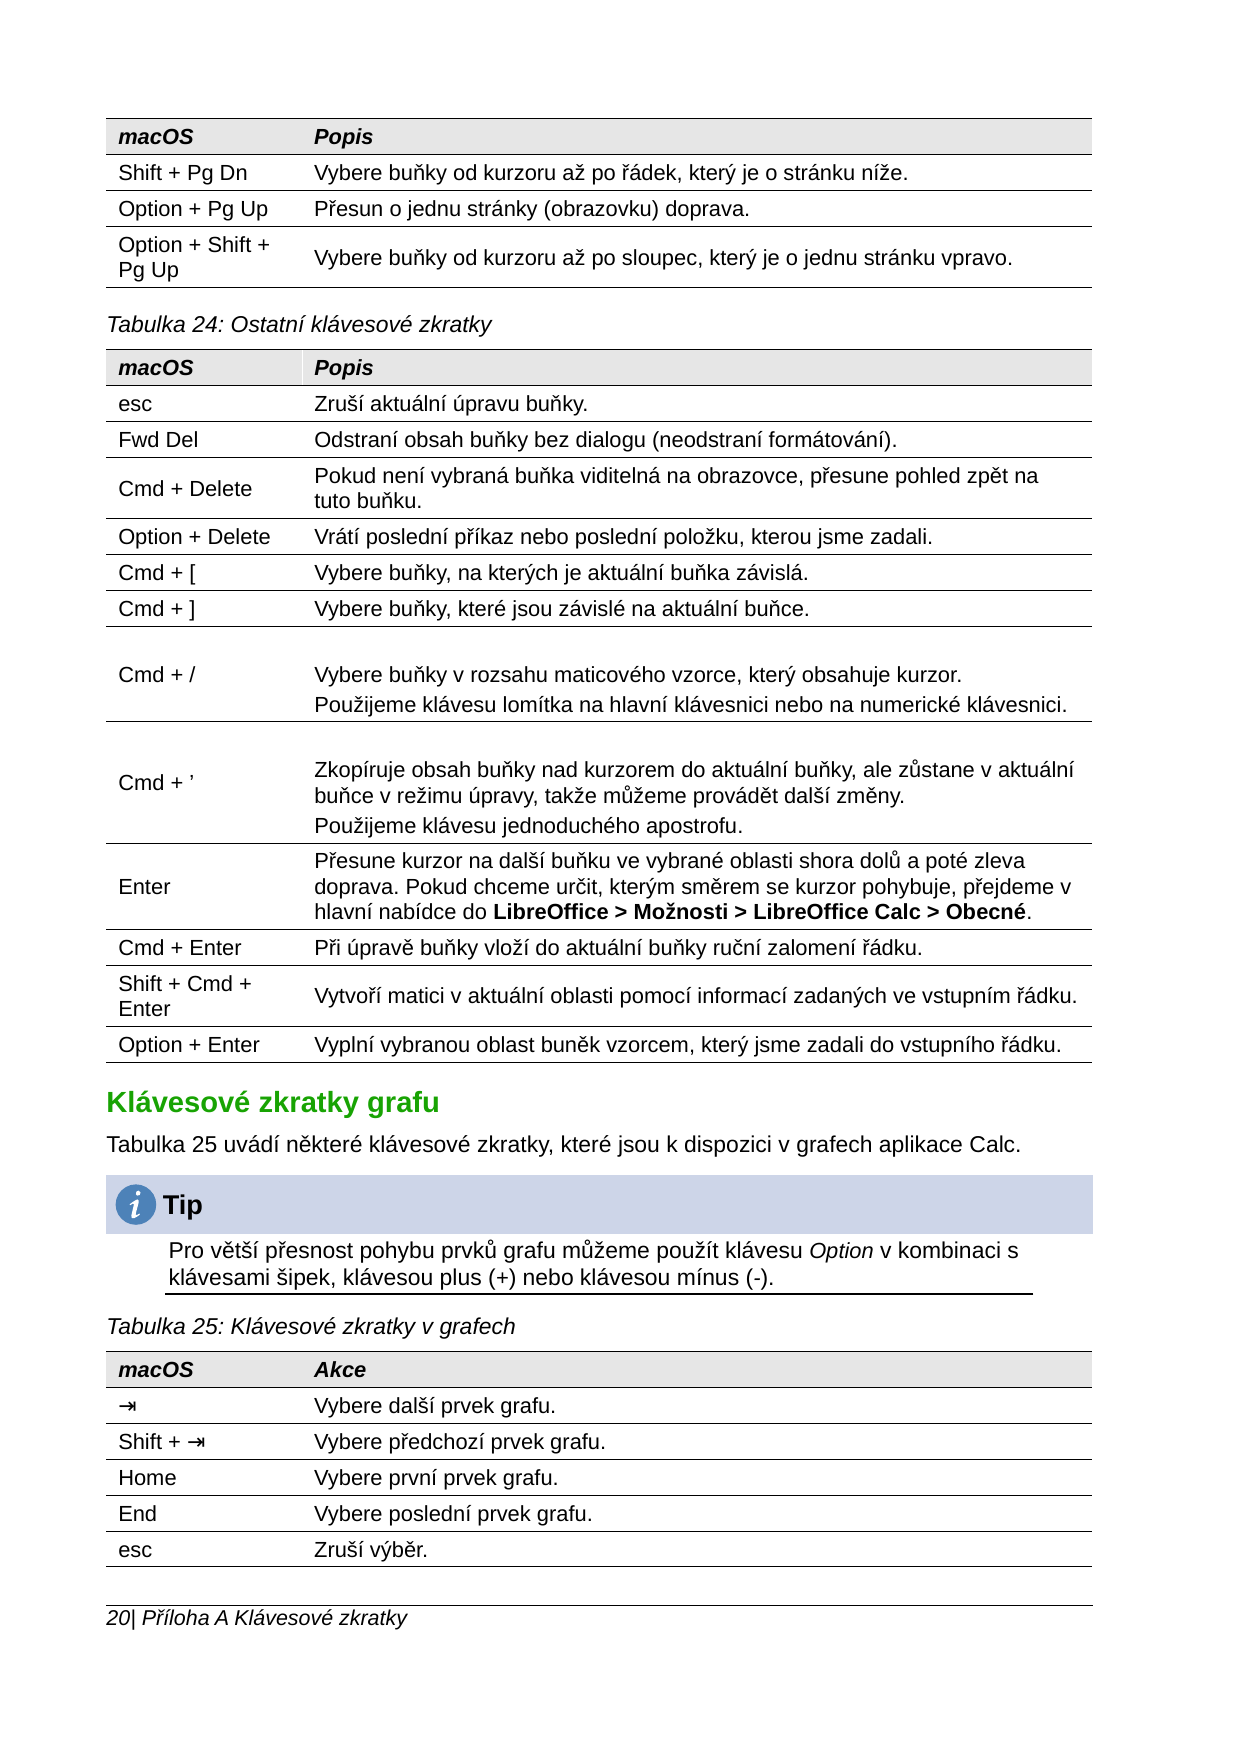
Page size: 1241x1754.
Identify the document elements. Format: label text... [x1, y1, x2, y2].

table_cell Vybere buňky od kurzoru až po řádek, který je o stránku níže. [302, 155, 1092, 190]
table_cell Vrátí poslední příkaz nebo poslední položku, kterou jsme zadali. [303, 519, 1092, 554]
table_cell Cmd + [ [106, 555, 302, 590]
table_cell ⇥ [106, 1388, 302, 1423]
table_cell Enter [106, 844, 302, 929]
table_cell Vytvoří matici v aktuální oblasti pomocí informací zadaných ve vstupním řádku. [303, 966, 1092, 1026]
table_cell Zkopíruje obsah buňky nad kurzorem do aktuální buňky, ale zůstane v aktuální buňce v režimu úpravy, takže můžeme provádět další změny. Použijeme klávesu jednoduchého apostrofu. [303, 722, 1092, 842]
table_cell Option + Enter [106, 1027, 302, 1062]
table_cell Shift + Cmd + Enter [106, 966, 302, 1026]
table_cell Pokud není vybraná buňka viditelná na obrazovce, přesune pohled zpět na tuto buňku. [303, 458, 1092, 518]
table_cell Při úpravě buňky vloží do aktuální buňky ruční zalomení řádku. [303, 930, 1092, 965]
table_cell Přesun o jednu stránky (obrazovku) doprava. [302, 191, 1092, 226]
table_cell Shift + Pg Dn [106, 155, 302, 190]
text Tabulka 24: Ostatní klávesové zkratky [106, 311, 1093, 337]
table_cell Vybere buňky v rozsahu maticového vzorce, který obsahuje kurzor. Použijeme klávesu lomítka na hlavní klávesnici nebo na numerické klávesnici. [303, 627, 1092, 721]
table_cell Vybere buňky od kurzoru až po sloupec, který je o jednu stránku vpravo. [302, 227, 1092, 287]
subtitle Klávesové zkratky grafu [106, 1086, 1093, 1119]
table_cell Shift + ⇥ [106, 1424, 302, 1459]
text Pro větší přesnost pohybu prvků grafu můžeme použít klávesu Option v kombinaci s klávesami šipek, klávesou plus (+) nebo klávesou mínus (-). [165, 1234, 1033, 1293]
table_cell esc [106, 386, 302, 421]
table_header macOS [106, 1352, 302, 1387]
table_header macOS [106, 119, 302, 154]
table_header Popis [302, 119, 1092, 154]
table_cell Zruší výběr. [302, 1532, 1092, 1566]
table_cell Option + Shift + Pg Up [106, 227, 302, 287]
table_cell Vybere první prvek grafu. [302, 1460, 1092, 1494]
table_cell Vybere další prvek grafu. [302, 1388, 1092, 1423]
table_cell Vyplní vybranou oblast buněk vzorcem, který jsme zadali do vstupního řádku. [303, 1027, 1092, 1062]
table_cell Option + Delete [106, 519, 302, 554]
table_cell Zruší aktuální úpravu buňky. [303, 386, 1092, 421]
table_cell Vybere buňky, na kterých je aktuální buňka závislá. [303, 555, 1092, 590]
table_cell Cmd + Delete [106, 458, 302, 518]
table_cell Cmd + Enter [106, 930, 302, 965]
table_cell Cmd + / [106, 627, 302, 721]
text Tabulka 25: Klávesové zkratky v grafech [106, 1313, 1093, 1339]
table_cell Vybere poslední prvek grafu. [302, 1496, 1092, 1531]
table_cell Cmd + ’ [106, 722, 302, 842]
table_cell Přesune kurzor na další buňku ve vybrané oblasti shora dolů a poté zleva doprava. Pokud chceme určit, kterým směrem se kurzor pohybuje, přejdeme v hlavní nabídce do LibreOffice > Možnosti > LibreOffice Calc > Obecné. [303, 844, 1092, 929]
table_cell Cmd + ] [106, 591, 302, 626]
subtitle Tip [106, 1175, 1093, 1234]
table_header macOS [106, 350, 302, 385]
text Tabulka 25 uvádí některé klávesové zkratky, které jsou k dispozici v grafech aplikace Calc. [106, 1131, 1093, 1157]
table_cell Vybere předchozí prvek grafu. [302, 1424, 1092, 1459]
table_header Popis [303, 350, 1092, 385]
table_cell esc [106, 1532, 302, 1566]
table_cell Home [106, 1460, 302, 1494]
table_cell End [106, 1496, 302, 1531]
table_cell Fwd Del [106, 422, 302, 457]
table_header Akce [302, 1352, 1092, 1387]
table_cell Vybere buňky, které jsou závislé na aktuální buňce. [303, 591, 1092, 626]
table_cell Option + Pg Up [106, 191, 302, 226]
table_cell Odstraní obsah buňky bez dialogu (neodstraní formátování). [303, 422, 1092, 457]
